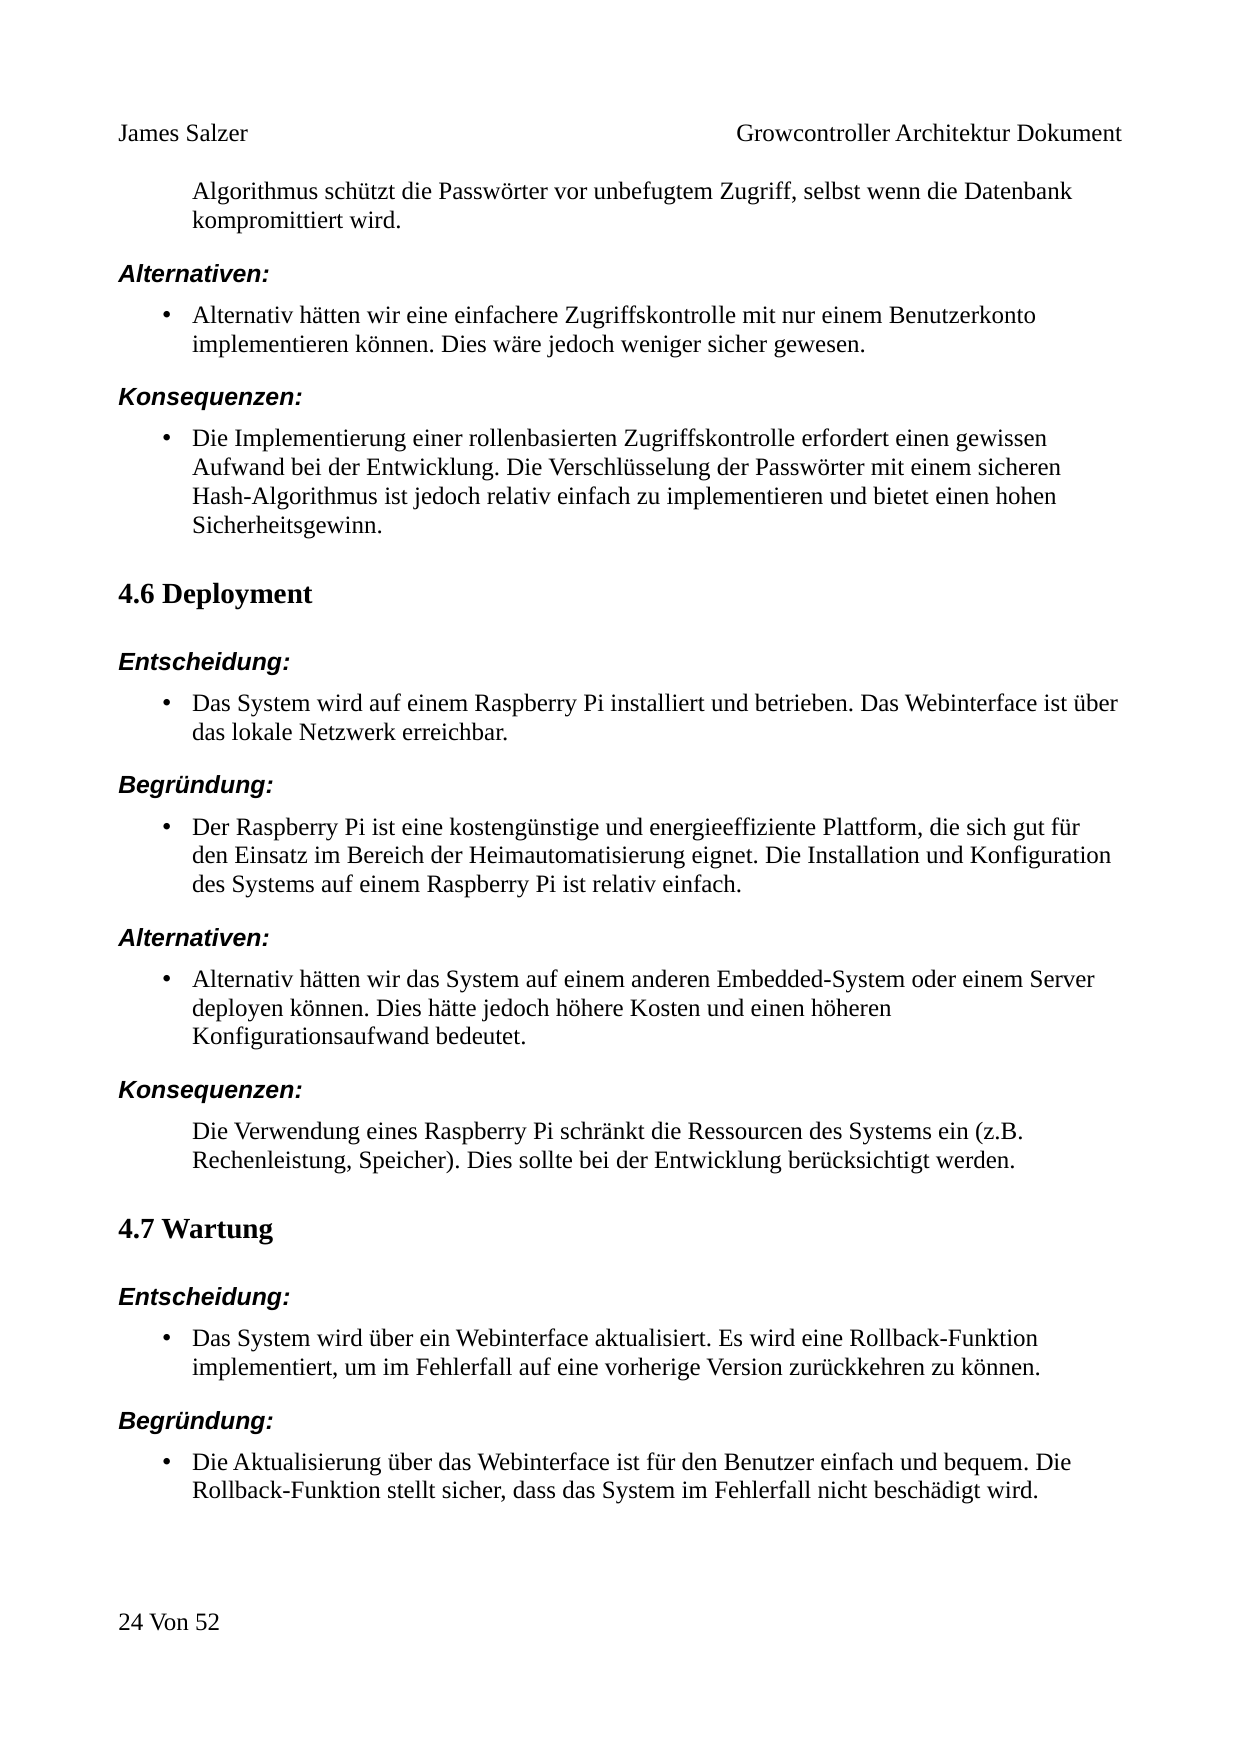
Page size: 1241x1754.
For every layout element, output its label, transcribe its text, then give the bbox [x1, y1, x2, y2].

list Alternativ hätten wir eine einfachere Zugriffskontrolle mit nur einem Benutzerkonto implementieren können. Dies wäre jedoch weniger sicher gewesen. [162, 300, 1122, 357]
subtitle Begründung: [118, 1406, 1122, 1434]
subtitle Konsequenzen: [118, 1075, 1122, 1104]
list Der Raspberry Pi ist eine kostengünstige und energieeffiziente Plattform, die sich gut für den Einsatz im Bereich der Heimautomatisierung eignet. Die Installation und Konfiguration des Systems auf einem Raspberry Pi ist relativ einfach. [162, 812, 1122, 898]
subtitle Alternativen: [118, 923, 1122, 951]
list Das System wird auf einem Raspberry Pi installiert und betrieben. Das Webinterface ist über das lokale Netzwerk erreichbar. [162, 688, 1122, 746]
subtitle 4.7 Wartung [118, 1211, 1122, 1245]
list Die Verwendung eines Raspberry Pi schränkt die Ressourcen des Systems ein (z.B. Rechenleistung, Speicher). Dies sollte bei der Entwicklung berücksichtigt werden. [162, 1116, 1122, 1174]
list Die Implementierung einer rollenbasierten Zugriffskontrolle erfordert einen gewissen Aufwand bei der Entwicklung. Die Verschlüsselung der Passwörter mit einem sicheren Hash-Algorithmus ist jedoch relativ einfach zu implementieren und bietet einen hohen Sicherheitsgewinn. [162, 423, 1122, 538]
list Alternativ hätten wir das System auf einem anderen Embedded-System oder einem Server deployen können. Dies hätte jedoch höhere Kosten und einen höheren Konfigurationsaufwand bedeutet. [162, 964, 1122, 1050]
subtitle Konsequenzen: [118, 382, 1122, 411]
list Das System wird über ein Webinterface aktualisiert. Es wird eine Rollback-Funktion implementiert, um im Fehlerfall auf eine vorherige Version zurückkehren zu können. [162, 1323, 1122, 1381]
list Die Aktualisierung über das Webinterface ist für den Benutzer einfach und bequem. Die Rollback-Funktion stellt sicher, dass das System im Fehlerfall nicht beschädigt wird. [162, 1447, 1122, 1504]
subtitle Alternativen: [118, 259, 1122, 287]
subtitle Entscheidung: [118, 1282, 1122, 1311]
subtitle 4.6 Deployment [118, 576, 1122, 609]
subtitle Entscheidung: [118, 647, 1122, 676]
subtitle Begründung: [118, 771, 1122, 799]
list Algorithmus schützt die Passwörter vor unbefugtem Zugriff, selbst wenn die Datenbank kompromittiert wird. [162, 176, 1122, 234]
